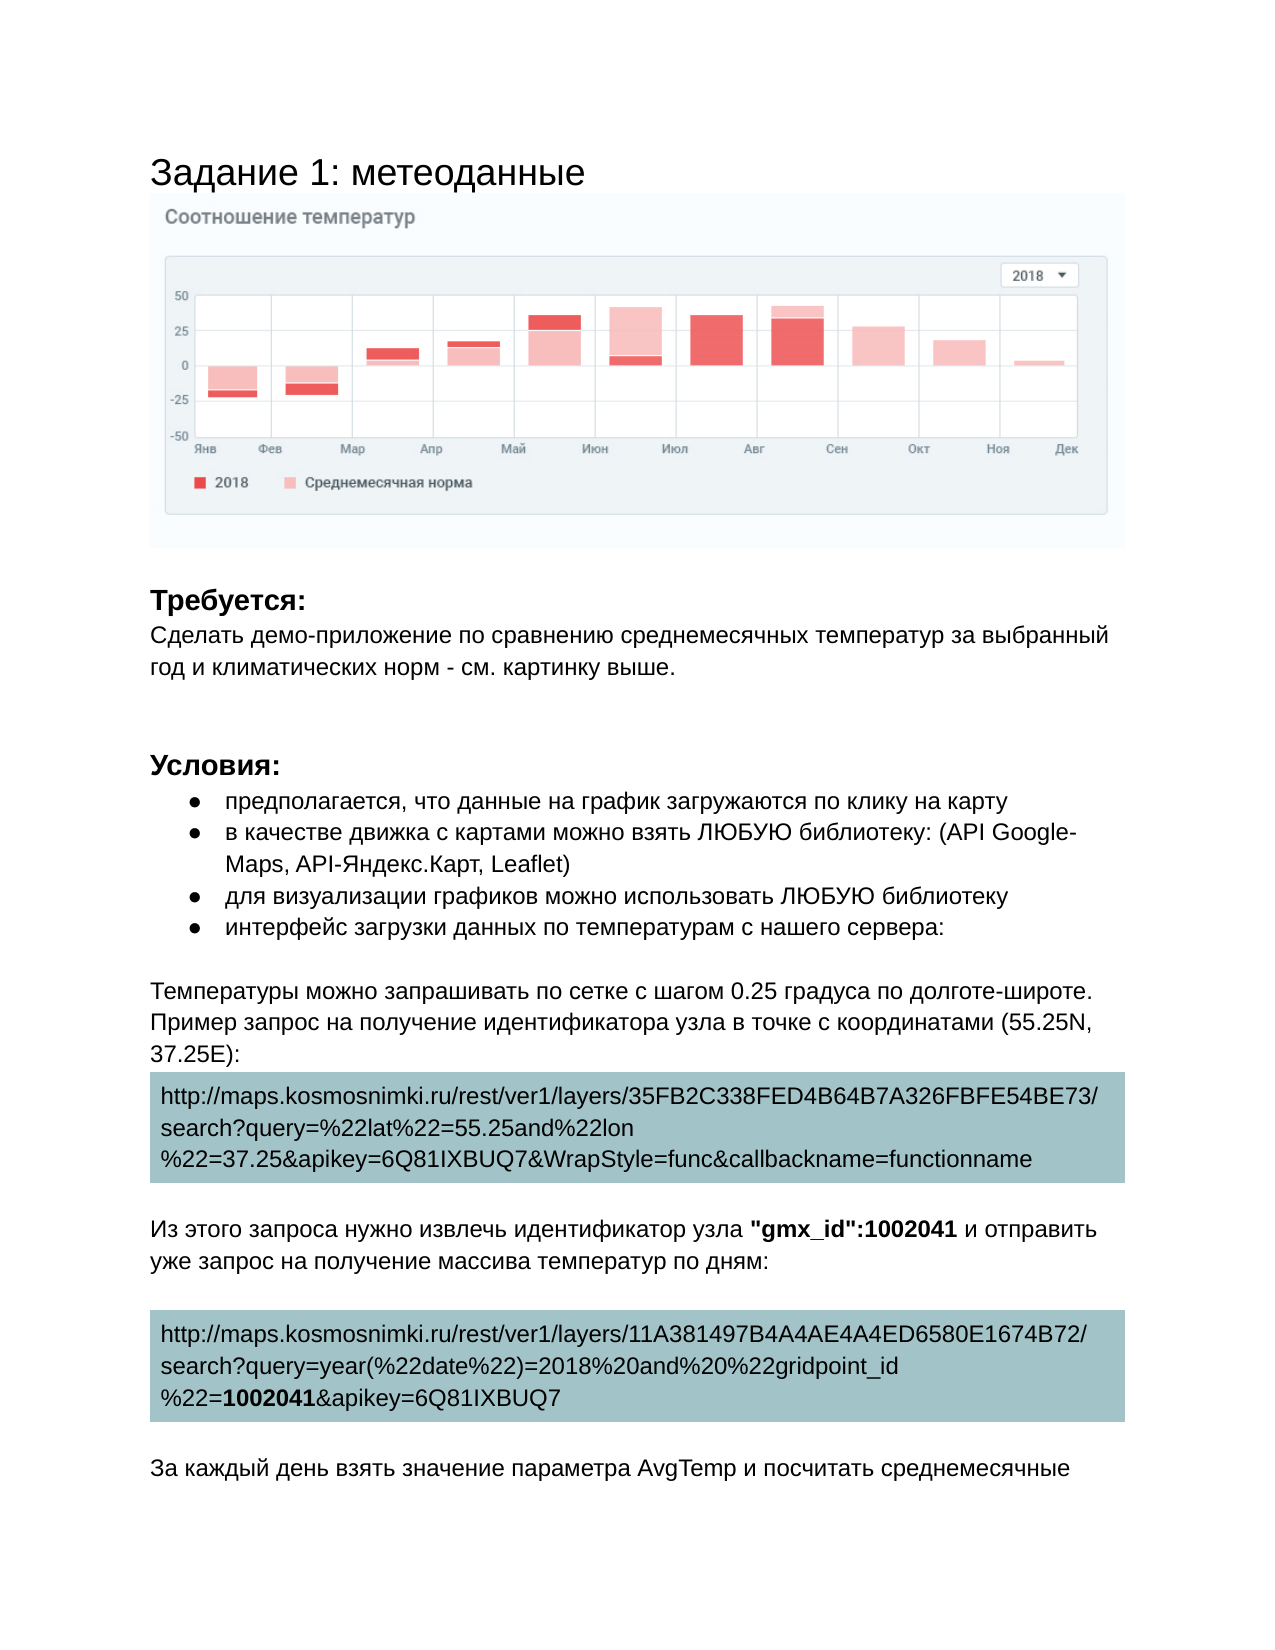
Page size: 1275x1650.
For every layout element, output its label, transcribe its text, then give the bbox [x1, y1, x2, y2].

table_header http://maps.kosmosnimki.ru/rest/ver1/layers/35FB2C338FED4B64B7A326FBFE54BE73/search?query=%22lat%22=55.25and%22lon%22=37.25&apikey=6Q81IXBUQ7&WrapStyle=func&callbackname=functionname [150, 1072, 1125, 1183]
text Температуры можно запрашивать по сетке с шагом 0.25 градуса по долготе-широте. Пример запрос на получение идентификатора узла в точке с координатами (55.25N, 37.25E): [150, 977, 1125, 1067]
text Требуется: [150, 583, 1125, 616]
list в качестве движка с картами можно взять ЛЮБУЮ библиотеку: (API Google-Maps, API-Яндекс.Карт, Leaflet) [187, 818, 1125, 877]
table_header http://maps.kosmosnimki.ru/rest/ver1/layers/11A381497B4A4AE4A4ED6580E1674B72/search?query=year(%22date%22)=2018%20and%20%22gridpoint_id%22=1002041&apikey=6Q81IXBUQ7 [150, 1310, 1125, 1422]
picture [150, 193, 1125, 548]
list для визуализации графиков можно использовать ЛЮБУЮ библиотеку [187, 882, 1125, 909]
text Сделать демо-приложение по сравнению среднемесячных температур за выбранный год и климатических норм - см. картинку выше. [150, 621, 1125, 681]
text За каждый день взять значение параметра AvgTemp и посчитать среднемесячные [150, 1453, 1125, 1481]
list интерфейс загрузки данных по температурам с нашего сервера: [187, 913, 1125, 941]
subtitle Задание 1: метеоданные [150, 150, 1125, 193]
text Из этого запроса нужно извлечь идентификатор узла "gmx_id":1002041 и отправить уже запрос на получение массива температур по дням: [150, 1215, 1125, 1274]
list предполагается, что данные на график загружаются по клику на карту [187, 787, 1125, 814]
text Условия: [150, 748, 1125, 782]
